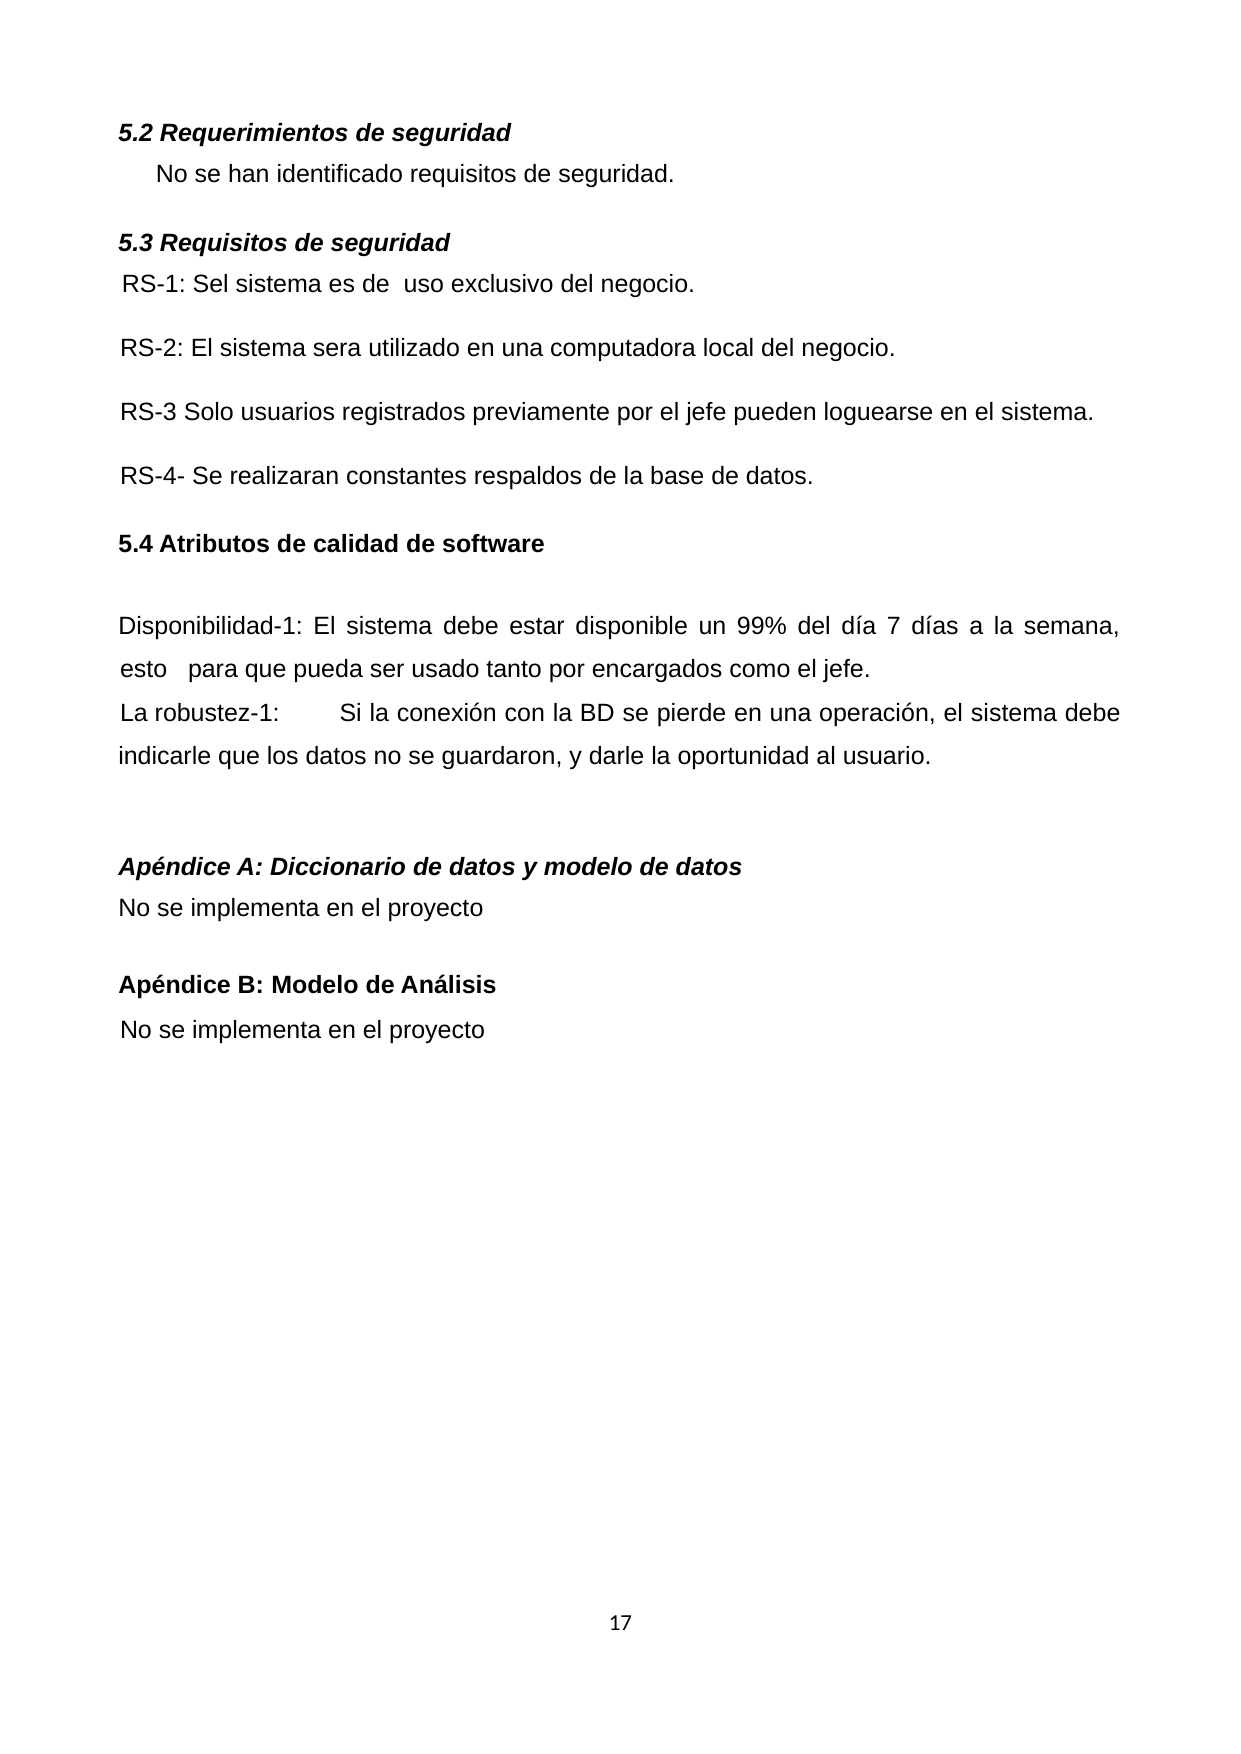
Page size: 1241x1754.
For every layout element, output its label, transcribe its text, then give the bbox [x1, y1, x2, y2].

text Disponibilidad-1: El sistema debe estar disponible un 99% del día 7 días a la semana, esto para que pueda ser usado tanto por encargados como el jefe. [118, 611, 1122, 683]
text RS-2: El sistema sera utilizado en una computadora local del negocio. [118, 333, 1122, 361]
text No se implementa en el proyecto [118, 893, 1122, 922]
text RS-1: Sel sistema es de uso exclusivo del negocio. [115, 269, 1122, 297]
subtitle Apéndice A: Diccionario de datos y modelo de datos [58, 852, 1122, 881]
text RS-4- Se realizaran constantes respaldos de la base de datos. [118, 461, 1122, 489]
subtitle 5.2 Requerimientos de seguridad [118, 118, 1122, 147]
subtitle 5.4 Atributos de calidad de software [118, 529, 1122, 557]
subtitle 5.3 Requisitos de seguridad [118, 227, 1122, 256]
text RS-3 Solo usuarios registrados previamente por el jefe pueden loguearse en el sistema. [118, 397, 1122, 425]
list No se han identificado requisitos de seguridad. [118, 159, 1122, 188]
text No se implementa en el proyecto [118, 1015, 1122, 1044]
subtitle Apéndice B: Modelo de Análisis [73, 969, 1122, 998]
text La robustez-1: Si la conexión con la BD se pierde en una operación, el sistema debe indicarle que los datos no se guardaron, y darle la oportunidad al usuario. [118, 697, 1122, 769]
